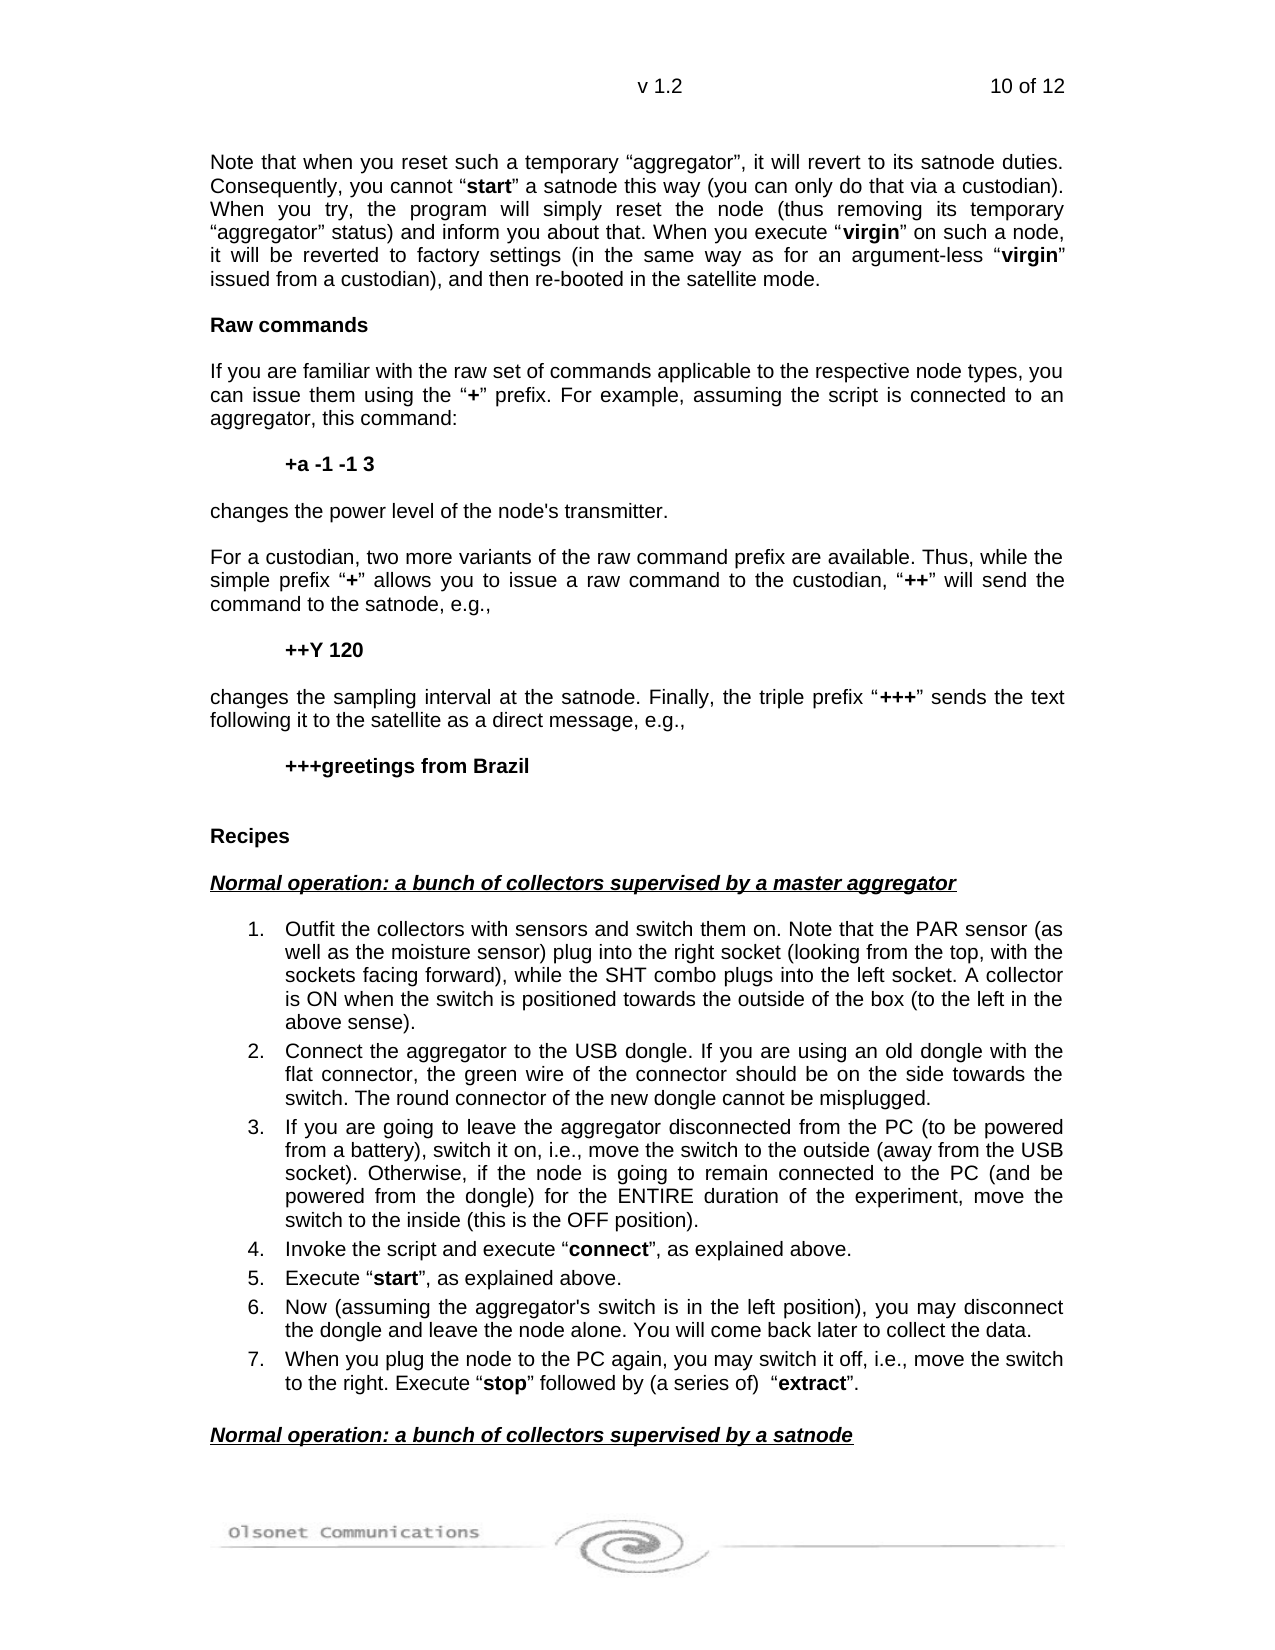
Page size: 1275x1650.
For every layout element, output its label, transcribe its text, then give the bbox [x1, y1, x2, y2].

text +++greetings from Brazil [210, 755, 1065, 778]
list Execute “start”, as explained above. [247, 1266, 1065, 1290]
text +a -1 -1 3 [210, 453, 1065, 476]
text changes the sampling interval at the satnode. Finally, the triple prefix “+++” sends the text following it to the satellite as a direct message, e.g., [210, 685, 1065, 732]
list Invoke the script and execute “connect”, as explained above. [247, 1237, 1065, 1261]
text changes the power level of the node's transmitter. [210, 499, 1065, 523]
text Normal operation: a bunch of collectors supervised by a master aggregator [210, 871, 1065, 894]
list Connect the aggregator to the USB dongle. If you are using an old dongle with the flat connector, the green wire of the connector should be on the side towards the switch. The round connector of the new dongle cannot be misplugged. [247, 1039, 1065, 1109]
text Raw commands [210, 313, 1065, 337]
list If you are going to leave the aggregator disconnected from the PC (to be powered from a battery), switch it on, i.e., move the switch to the outside (away from the USB socket). Otherwise, if the node is going to remain connected to the PC (and be powered from the dongle) for the ENTIRE duration of the experiment, move the switch to the inside (this is the OFF position). [247, 1115, 1065, 1231]
text ++Y 120 [210, 639, 1065, 662]
text Note that when you reset such a temporary “aggregator”, it will revert to its satnode duties. Consequently, you cannot “start” a satnode this way (you can only do that via a custodian). When you try, the program will simply reset the node (thus removing its temporary “aggregator” status) and inform you about that. When you execute “virgin” on such a node, it will be reverted to factory settings (in the same way as for an argument-less “virgin” issued from a custodian), and then re-booted in the satellite mode. [210, 151, 1065, 290]
list When you plug the node to the PC again, you may switch it off, i.e., move the switch to the right. Execute “stop” followed by (a series of) “extract”. [247, 1348, 1065, 1394]
picture [210, 1504, 1065, 1596]
text If you are familiar with the raw set of commands applicable to the respective node types, you can issue them using the “+” prefix. For example, assuming the script is connected to an aggregator, this command: [210, 360, 1065, 430]
text Normal operation: a bunch of collectors supervised by a satnode [210, 1424, 1065, 1447]
text For a custodian, two more variants of the raw command prefix are available. Thus, while the simple prefix “+” allows you to issue a raw command to the custodian, “++” will send the command to the satnode, e.g., [210, 546, 1065, 616]
list Outfit the collectors with sensors and switch them on. Note that the PAR sensor (as well as the moisture sensor) plug into the right socket (looking from the top, with the sockets facing forward), while the SHT combo plugs into the left socket. A collector is ON when the switch is positioned towards the outside of the box (to the left in the above sense). [247, 917, 1065, 1034]
text Recipes [210, 824, 1065, 848]
list Now (assuming the aggregator's switch is in the left position), you may disconnect the dongle and leave the node alone. You will come back later to collect the data. [247, 1296, 1065, 1342]
